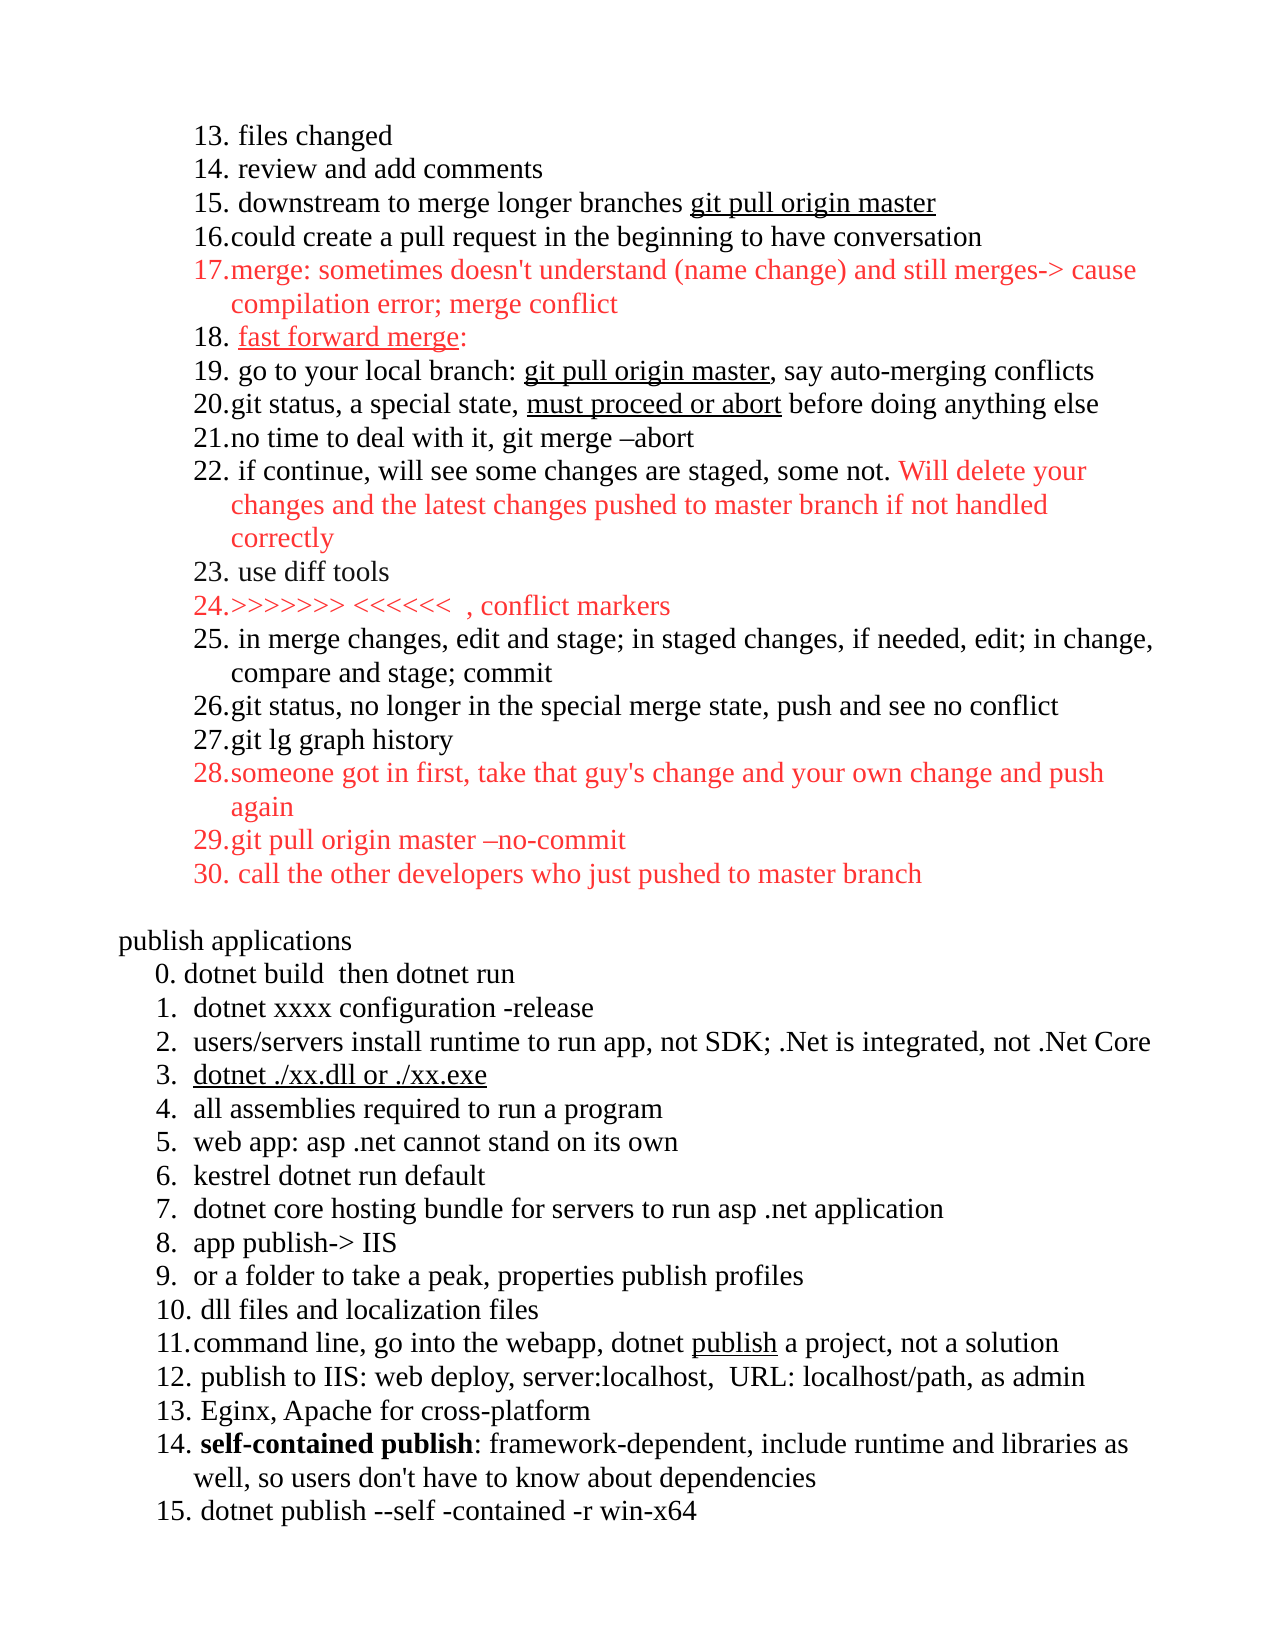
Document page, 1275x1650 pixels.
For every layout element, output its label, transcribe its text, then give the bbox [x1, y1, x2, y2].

list review and add comments [193, 152, 1157, 185]
list go to your local branch: git pull origin master, say auto-merging conflicts [193, 353, 1157, 386]
text publish applications [118, 923, 1157, 957]
list all assemblies required to run a program [156, 1091, 1157, 1124]
list fast forward merge: [193, 319, 1157, 353]
list downstream to merge longer branches git pull origin master [193, 185, 1157, 219]
list >>>>>>> <<<<<< , conflict markers [193, 588, 1157, 621]
list dotnet core hosting bundle for servers to run asp .net application [156, 1191, 1157, 1225]
list if continue, will see some changes are staged, some not. Will delete your changes and the latest changes pushed to master branch if not handled correctly [193, 453, 1157, 554]
list kestrel dotnet run default [156, 1158, 1157, 1191]
list in merge changes, edit and stage; in staged changes, if needed, edit; in change, compare and stage; commit [193, 621, 1157, 688]
list call the other developers who just pushed to master branch [193, 856, 1157, 889]
list files changed [193, 118, 1157, 152]
list Eginx, Apache for cross-platform [156, 1393, 1157, 1426]
list could create a pull request in the beginning to have conversation [193, 219, 1157, 252]
list someone got in first, take that guy's change and your own change and push again [193, 755, 1157, 822]
list app publish-> IIS [156, 1225, 1157, 1258]
list git status, a special state, must proceed or abort before doing anything else [193, 386, 1157, 420]
text 0. dotnet build then dotnet run [118, 957, 1157, 990]
list dotnet ./xx.dll or ./xx.exe [156, 1057, 1157, 1091]
list publish to IIS: web deploy, server:localhost, URL: localhost/path, as admin [156, 1359, 1157, 1393]
list no time to deal with it, git merge –abort [193, 420, 1157, 453]
list or a folder to take a peak, properties publish profiles [156, 1258, 1157, 1292]
list command line, go into the webapp, dotnet publish a project, not a solution [156, 1326, 1157, 1359]
list dll files and localization files [156, 1292, 1157, 1326]
list git status, no longer in the special merge state, push and see no conflict [193, 688, 1157, 722]
list web app: asp .net cannot stand on its own [156, 1124, 1157, 1158]
list dotnet publish --self -contained -r win-x64 [156, 1493, 1157, 1527]
list self-contained publish: framework-dependent, include runtime and libraries as well, so users don't have to know about dependencies [156, 1426, 1157, 1493]
list merge: sometimes doesn't understand (name change) and still merges-> cause compilation error; merge conflict [193, 252, 1157, 319]
list git lg graph history [193, 722, 1157, 755]
list dotnet xxxx configuration -release [156, 990, 1157, 1024]
list users/servers install runtime to run app, not SDK; .Net is integrated, not .Net Core [156, 1024, 1157, 1057]
list git pull origin master –no-commit [193, 822, 1157, 856]
list use diff tools [193, 554, 1157, 588]
